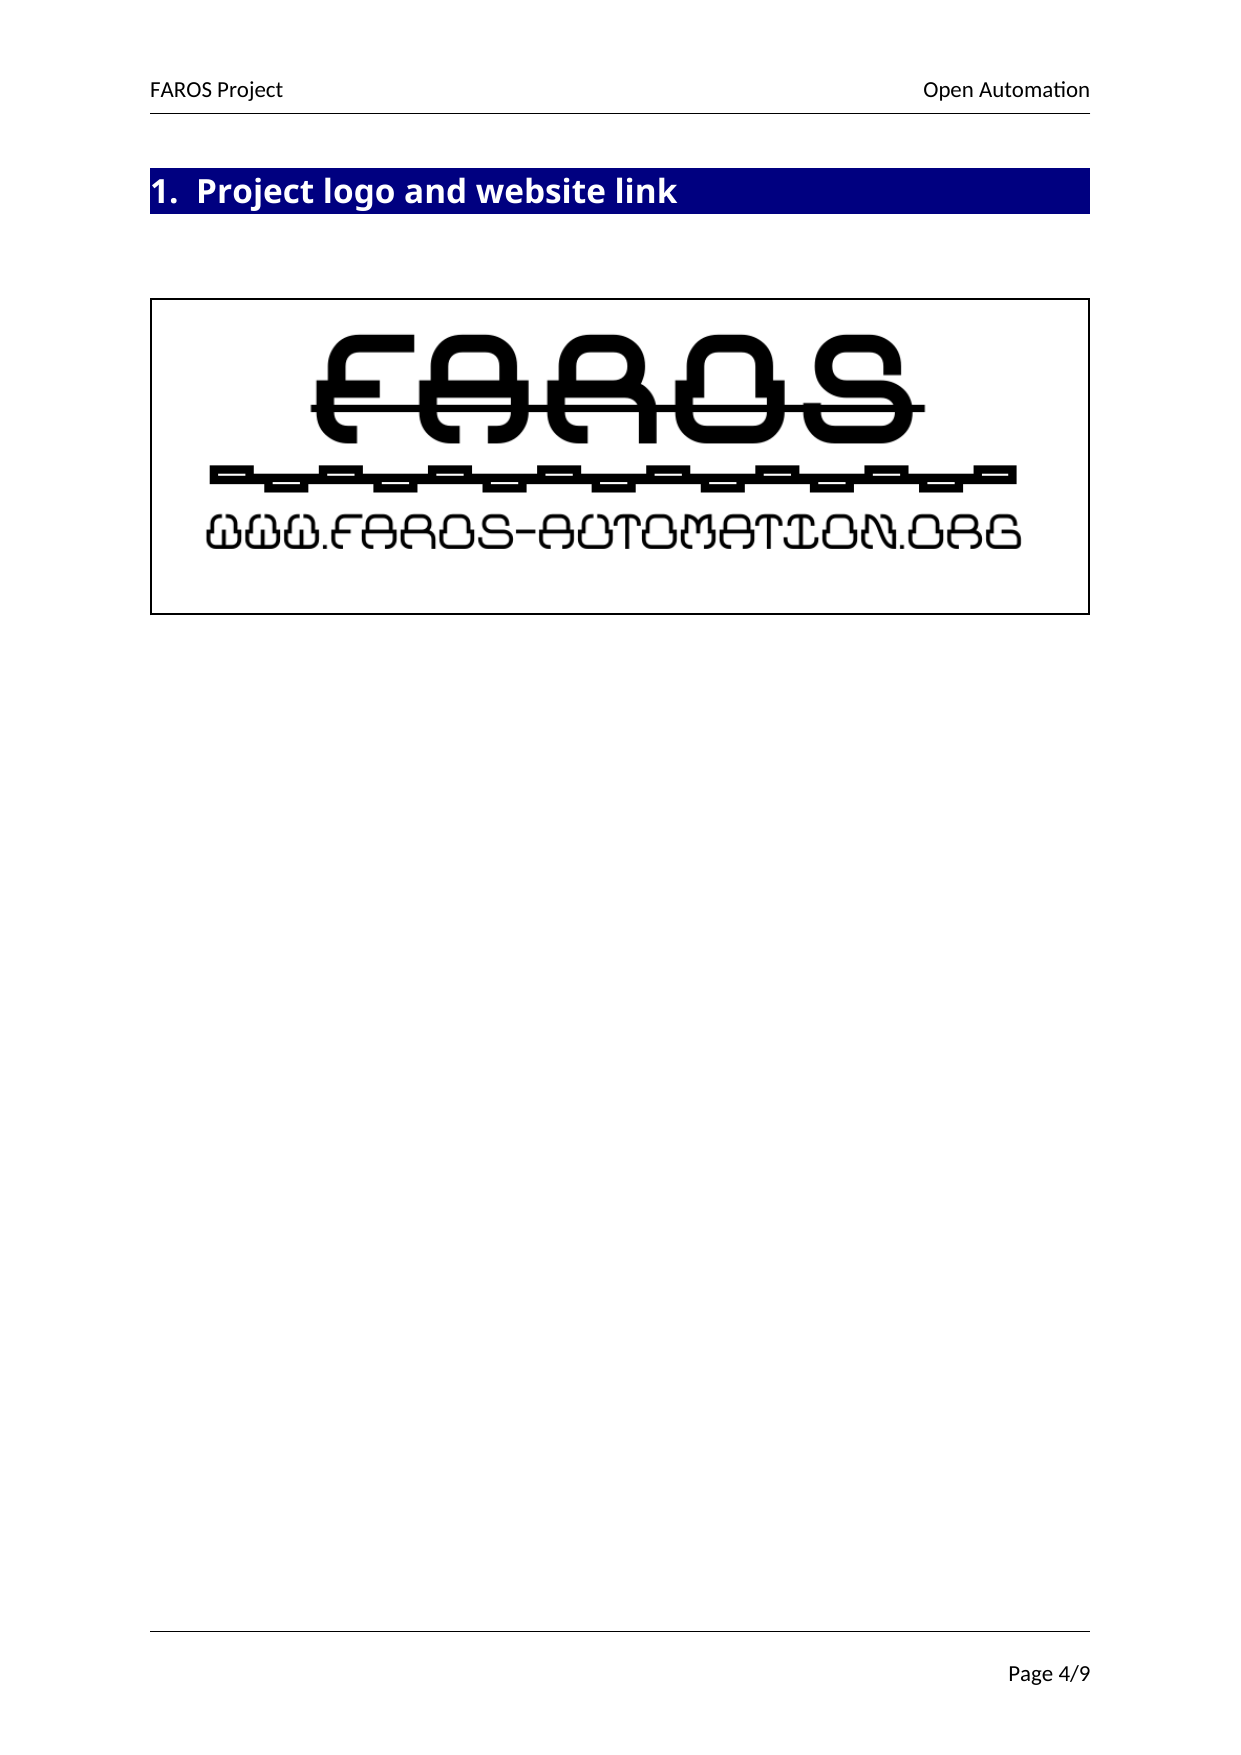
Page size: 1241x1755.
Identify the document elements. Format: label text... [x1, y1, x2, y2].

subtitle Project logo and website link [150, 168, 1090, 214]
picture [233, 318, 1007, 595]
